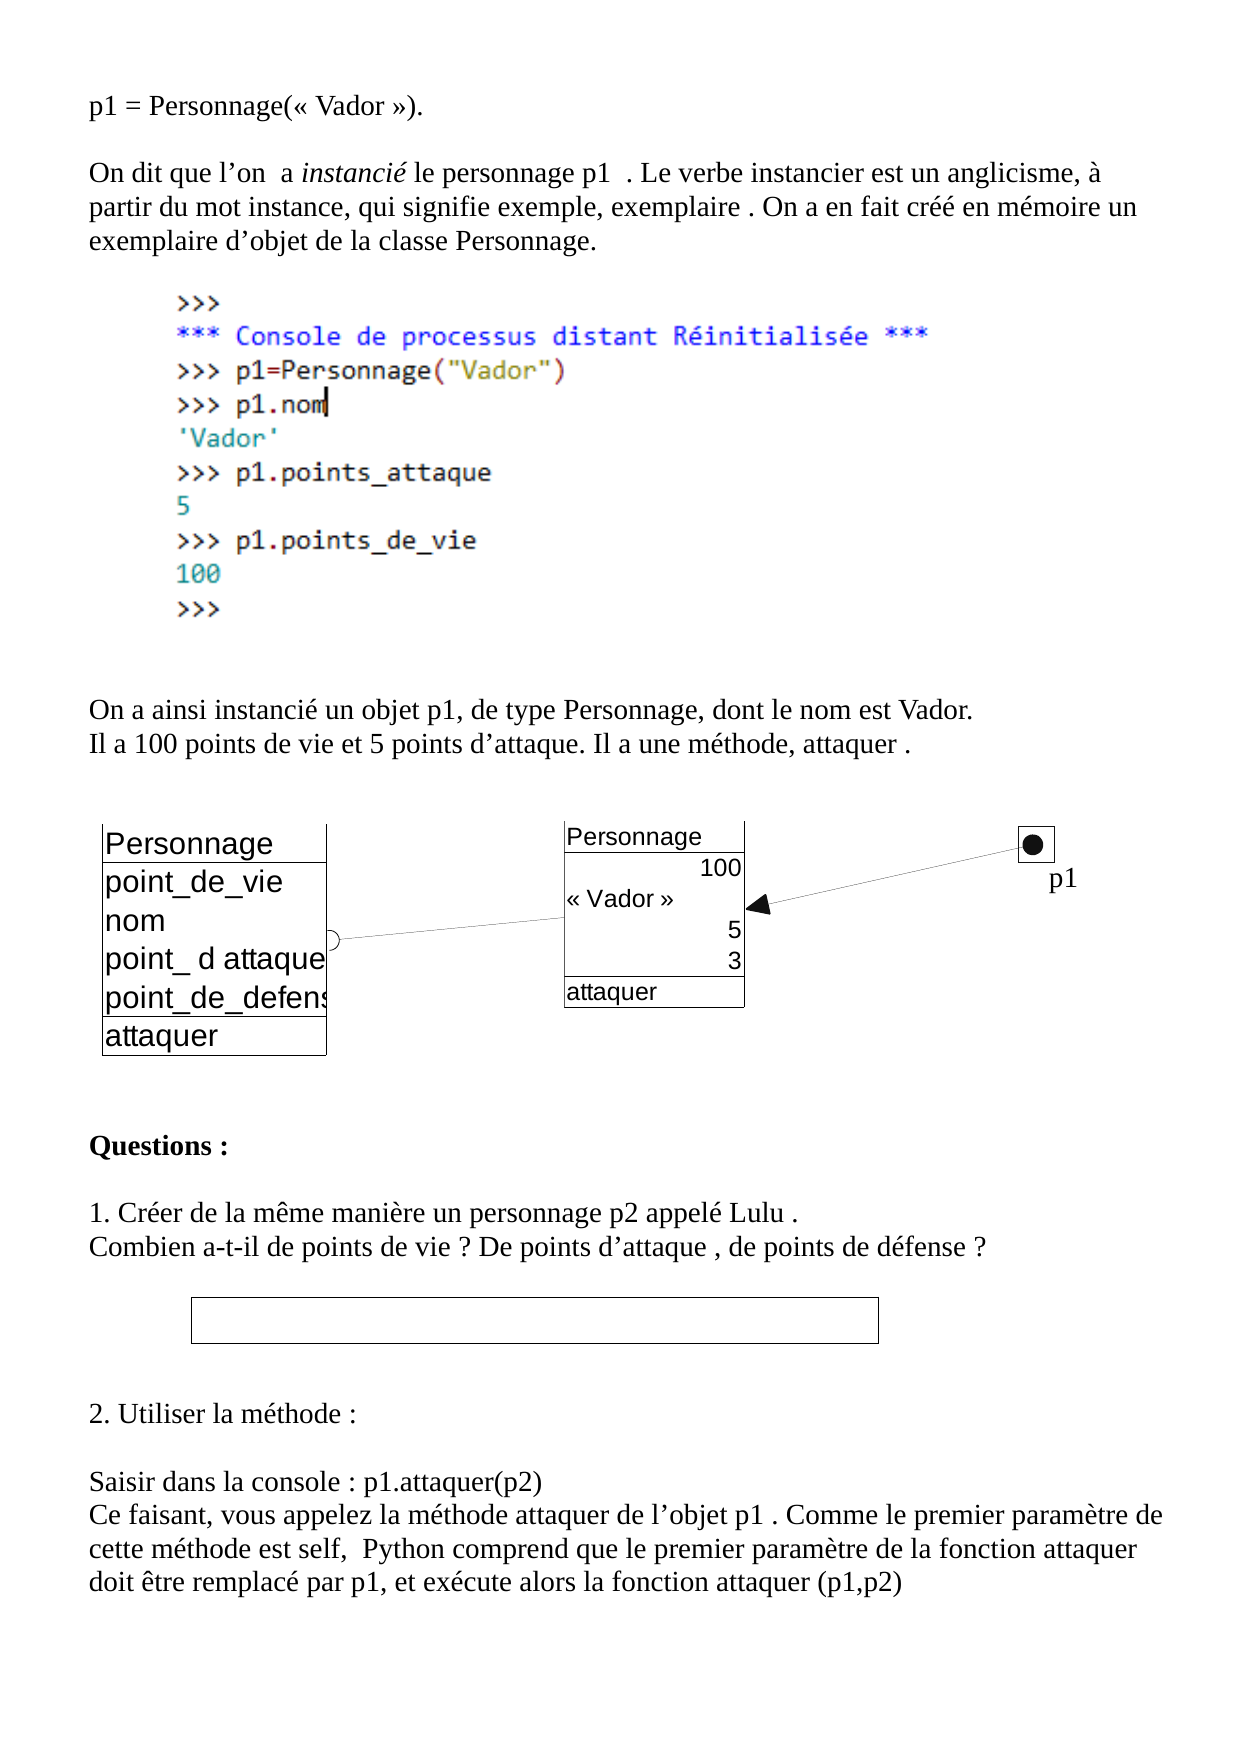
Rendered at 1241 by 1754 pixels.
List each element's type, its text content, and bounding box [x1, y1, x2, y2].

text p1 [88, 860, 102, 893]
picture [174, 286, 967, 638]
text Saisir dans la console : p1.attaquer(p2) [88, 1464, 1163, 1497]
text p1 [1053, 875, 1059, 886]
text p1 [109, 877, 117, 890]
text 1. Créer de la même manière un personnage p2 appelé Lulu . [88, 1195, 1163, 1229]
text On dit que l’on a instancié le personnage p1 . Le verbe instancier est un anglicisme, à partir du mot instance, qui signifie exemple, exemplaire . On a en fait créé en mémoire un exemplaire d’objet de la classe Personnage. [88, 156, 1163, 256]
text Ce faisant, vous appelez la méthode attaquer de l’objet p1 . Comme le premier paramètre de cette méthode est self, Python comprend que le premier paramètre de la fonction attaquer doit être remplacé par p1, et exécute alors la fonction attaquer (p1,p2) [88, 1497, 1163, 1598]
text p1 [565, 860, 744, 893]
text p1 [327, 860, 564, 893]
text p1 [730, 860, 738, 874]
text p1 [716, 860, 724, 874]
text p1 [103, 863, 326, 893]
text p1 [745, 860, 960, 893]
text Il a 100 points de vie et 5 points d’attaque. Il a une méthode, attaquer . [88, 726, 1163, 759]
text On a ainsi instancié un objet p1, de type Personnage, dont le nom est Vador. [88, 692, 1163, 726]
text Combien a-t-il de points de vie ? De points d’attaque , de points de défense ? [88, 1229, 1163, 1262]
text p1 [823, 860, 1163, 893]
text p1 = Personnage(« Vador »). [88, 88, 1163, 122]
text Questions : [88, 1128, 1163, 1162]
text 2. Utiliser la méthode : [88, 1397, 1163, 1430]
